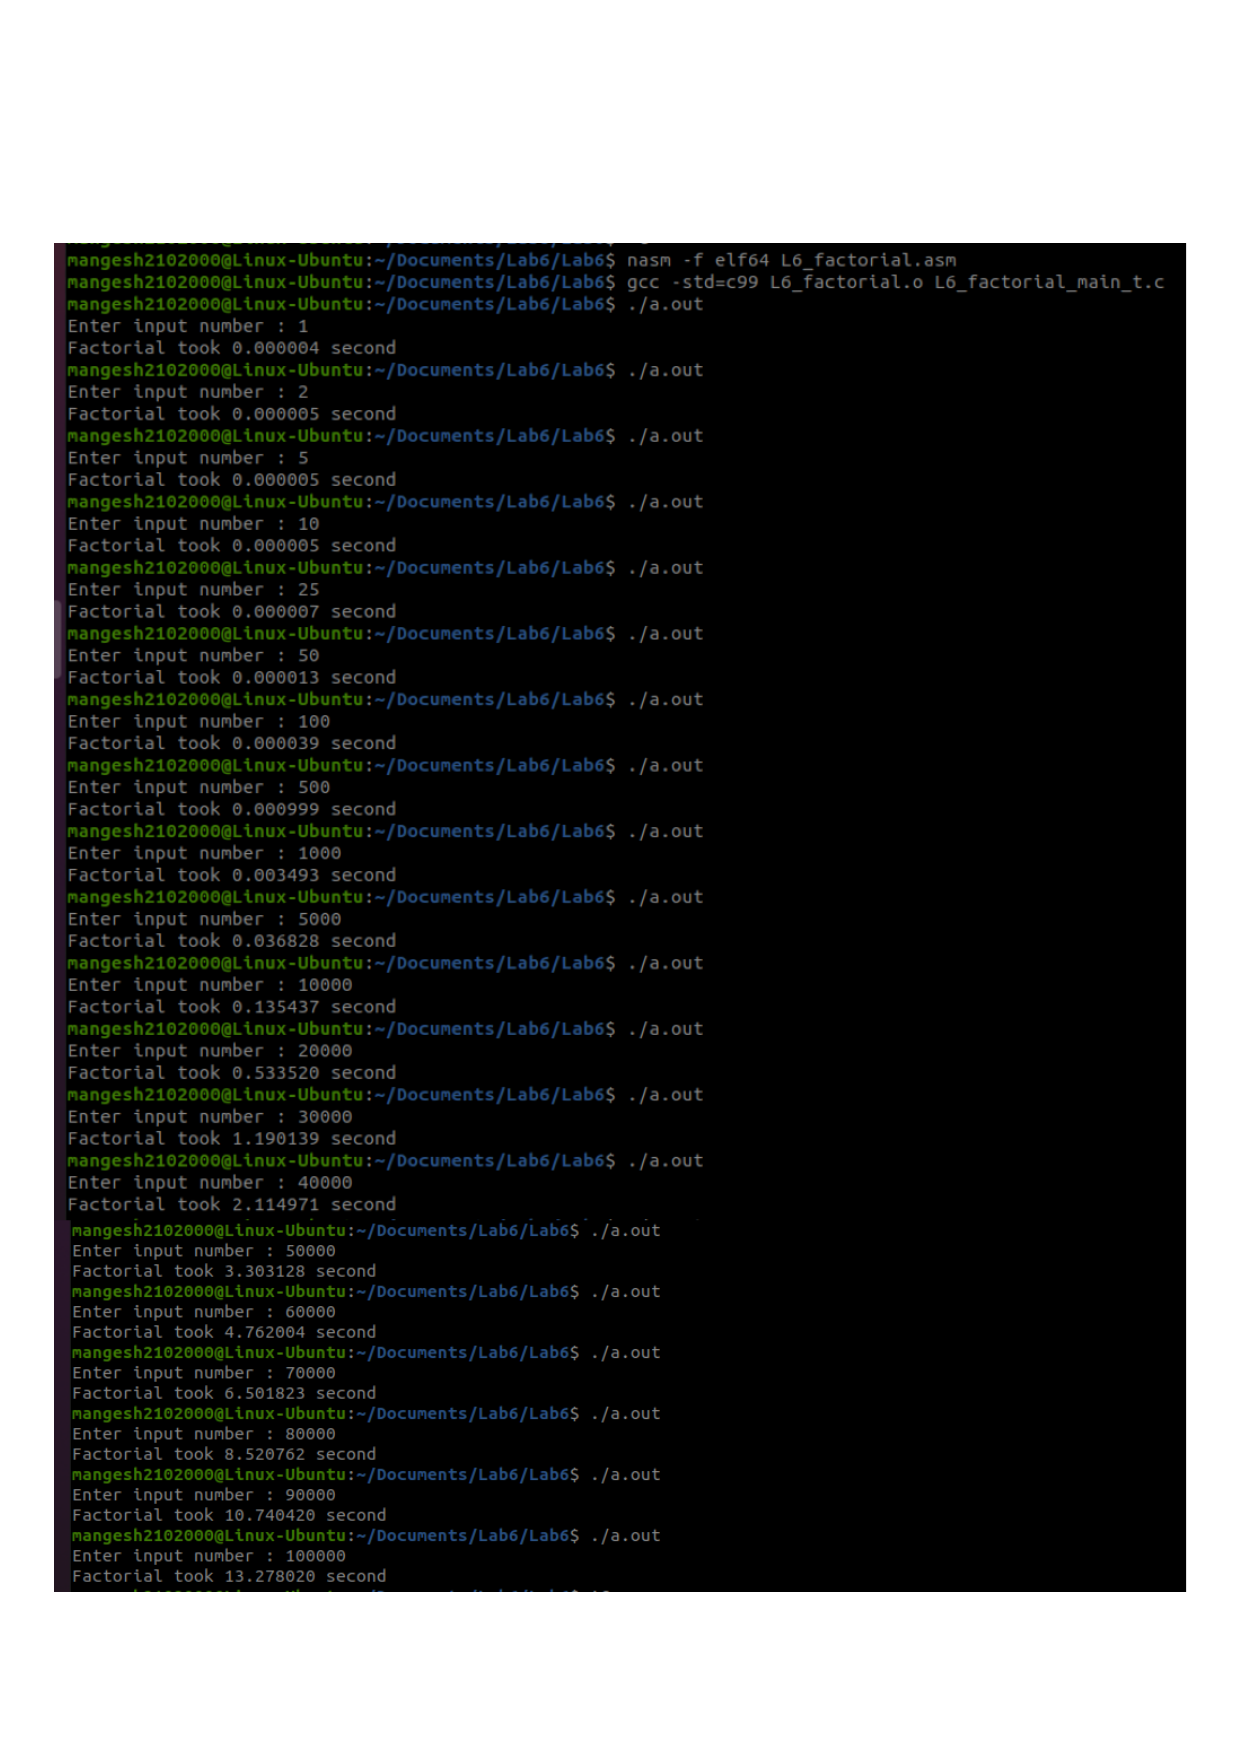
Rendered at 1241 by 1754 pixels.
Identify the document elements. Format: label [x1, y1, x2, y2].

picture [54, 243, 1187, 1592]
